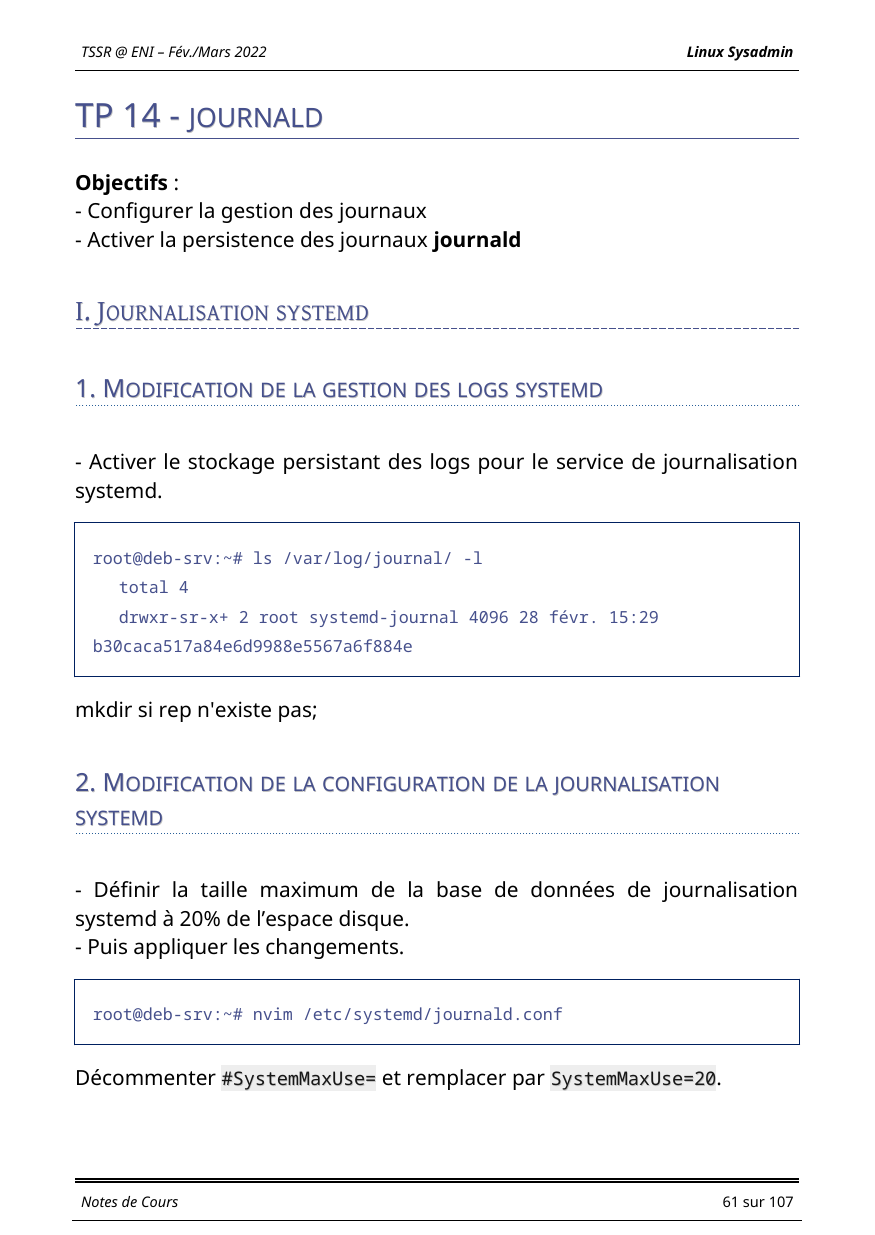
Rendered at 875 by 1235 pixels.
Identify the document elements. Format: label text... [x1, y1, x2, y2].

subtitle TP 14 - journald [75, 92, 799, 138]
text root@deb-srv:~# ls /var/log/journal/ -l [75, 523, 799, 551]
text total 4 [75, 551, 799, 581]
text drwxr-sr-x+ 2 root systemd-journal 4096 28 févr. 15:29 b30caca517a84e6d9988e5567a6f884e [75, 581, 799, 676]
text mkdir si rep n'existe pas; [75, 695, 799, 723]
text Objectifs : [75, 168, 799, 197]
text - Activer la persistence des journaux journald [75, 225, 799, 253]
text - Définir la taille maximum de la base de données de journalisation systemd à 20% de l’espace disque. [75, 875, 799, 932]
text Décommenter #SystemMaxUse= et remplacer par SystemMaxUse=20. [75, 1063, 799, 1092]
text I. Journalisation systemd [75, 295, 799, 329]
text root@deb-srv:~# nvim /etc/systemd/journald.conf [75, 980, 799, 1044]
text 1. Modification de la gestion des logs systemd [75, 371, 799, 406]
text - Activer le stockage persistant des logs pour le service de journalisation systemd. [75, 447, 799, 504]
text - Configurer la gestion des journaux [75, 197, 799, 225]
text - Puis appliquer les changements. [75, 932, 799, 961]
text 2. Modification de la configuration de la journalisation systemd [75, 765, 799, 834]
